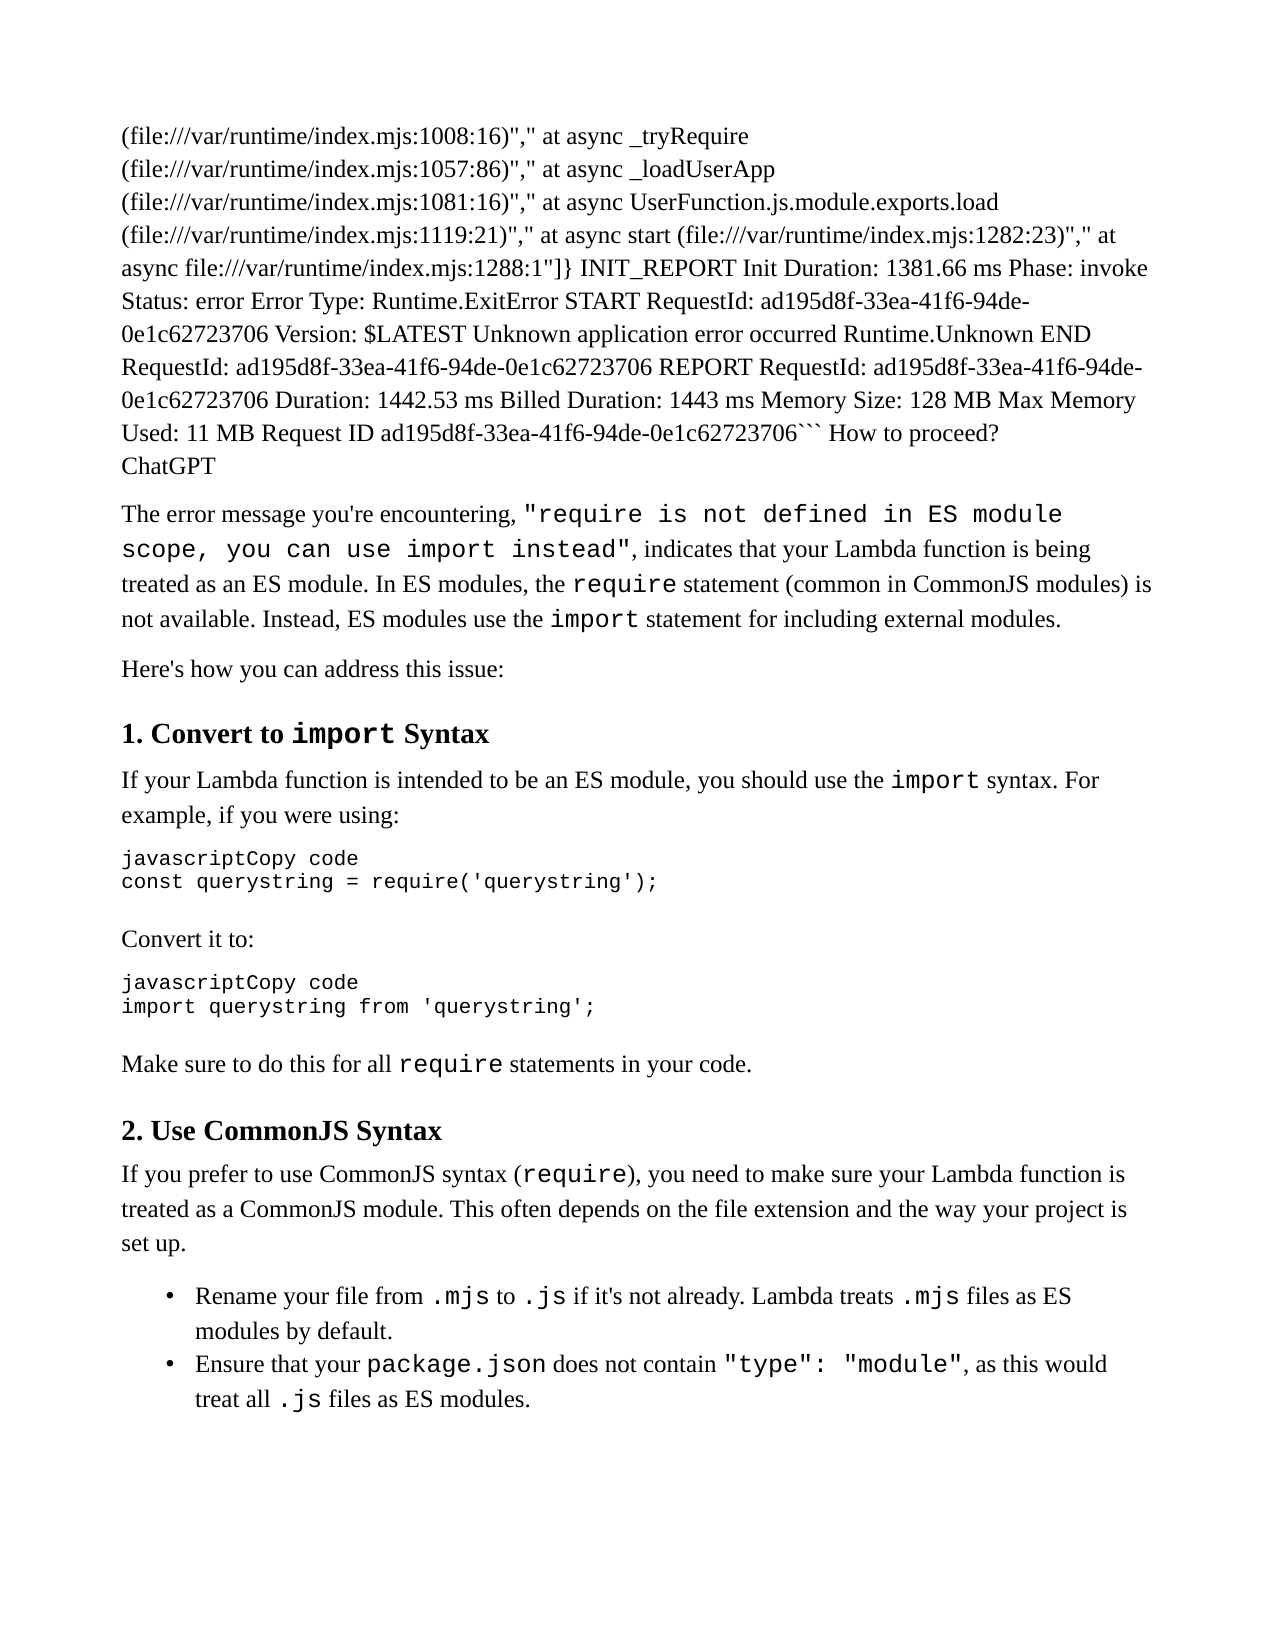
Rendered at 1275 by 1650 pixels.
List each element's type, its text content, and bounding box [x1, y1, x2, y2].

text javascriptCopy code [118, 845, 1157, 871]
text Here's how you can address this issue: [118, 651, 1157, 683]
text Make sure to do this for all require statements in your code. [118, 1046, 1157, 1080]
text const querystring = require('querystring'); [118, 871, 1157, 895]
list Rename your file from .mjs to .js if it's not already. Lambda treats .mjs files as ES modules by default. [162, 1278, 1157, 1345]
text (file:///var/runtime/index.mjs:1008:16)"," at async _tryRequire (file:///var/runtime/index.mjs:1057:86)"," at async _loadUserApp (file:///var/runtime/index.mjs:1081:16)"," at async UserFunction.js.module.exports.load (file:///var/runtime/index.mjs:1119:21)"," at async start (file:///var/runtime/index.mjs:1282:23)"," at async file:///var/runtime/index.mjs:1288:1"]} INIT_REPORT Init Duration: 1381.66 ms Phase: invoke Status: error Error Type: Runtime.ExitError START RequestId: ad195d8f-33ea-41f6-94de-0e1c62723706 Version: $LATEST Unknown application error occurred Runtime.Unknown END RequestId: ad195d8f-33ea-41f6-94de-0e1c62723706 REPORT RequestId: ad195d8f-33ea-41f6-94de-0e1c62723706 Duration: 1442.53 ms Billed Duration: 1443 ms Memory Size: 128 MB Max Memory Used: 11 MB Request ID ad195d8f-33ea-41f6-94de-0e1c62723706``` How to proceed? [118, 118, 1157, 447]
text javascriptCopy code [118, 969, 1157, 996]
text If you prefer to use CommonJS syntax (require), you need to make sure your Lambda function is treated as a CommonJS module. This often depends on the file extension and the way your project is set up. [118, 1156, 1157, 1259]
subtitle 2. Use CommonJS Syntax [118, 1110, 1157, 1147]
text ChatGPT [118, 448, 1157, 480]
text Convert it to: [118, 921, 1157, 953]
text The error message you're encountering, "require is not defined in ES module scope, you can use import instead", indicates that your Lambda function is being treated as an ES module. In ES modules, the require statement (common in CommonJS modules) is not available. Instead, ES modules use the import statement for including external modules. [118, 496, 1157, 635]
subtitle 1. Convert to import Syntax [118, 713, 1157, 752]
text If your Lambda function is intended to be an ES module, you should use the import syntax. For example, if you were using: [118, 762, 1157, 829]
list Ensure that your package.json does not contain "type": "module", as this would treat all .js files as ES modules. [162, 1346, 1157, 1418]
text import querystring from 'querystring'; [118, 996, 1157, 1019]
